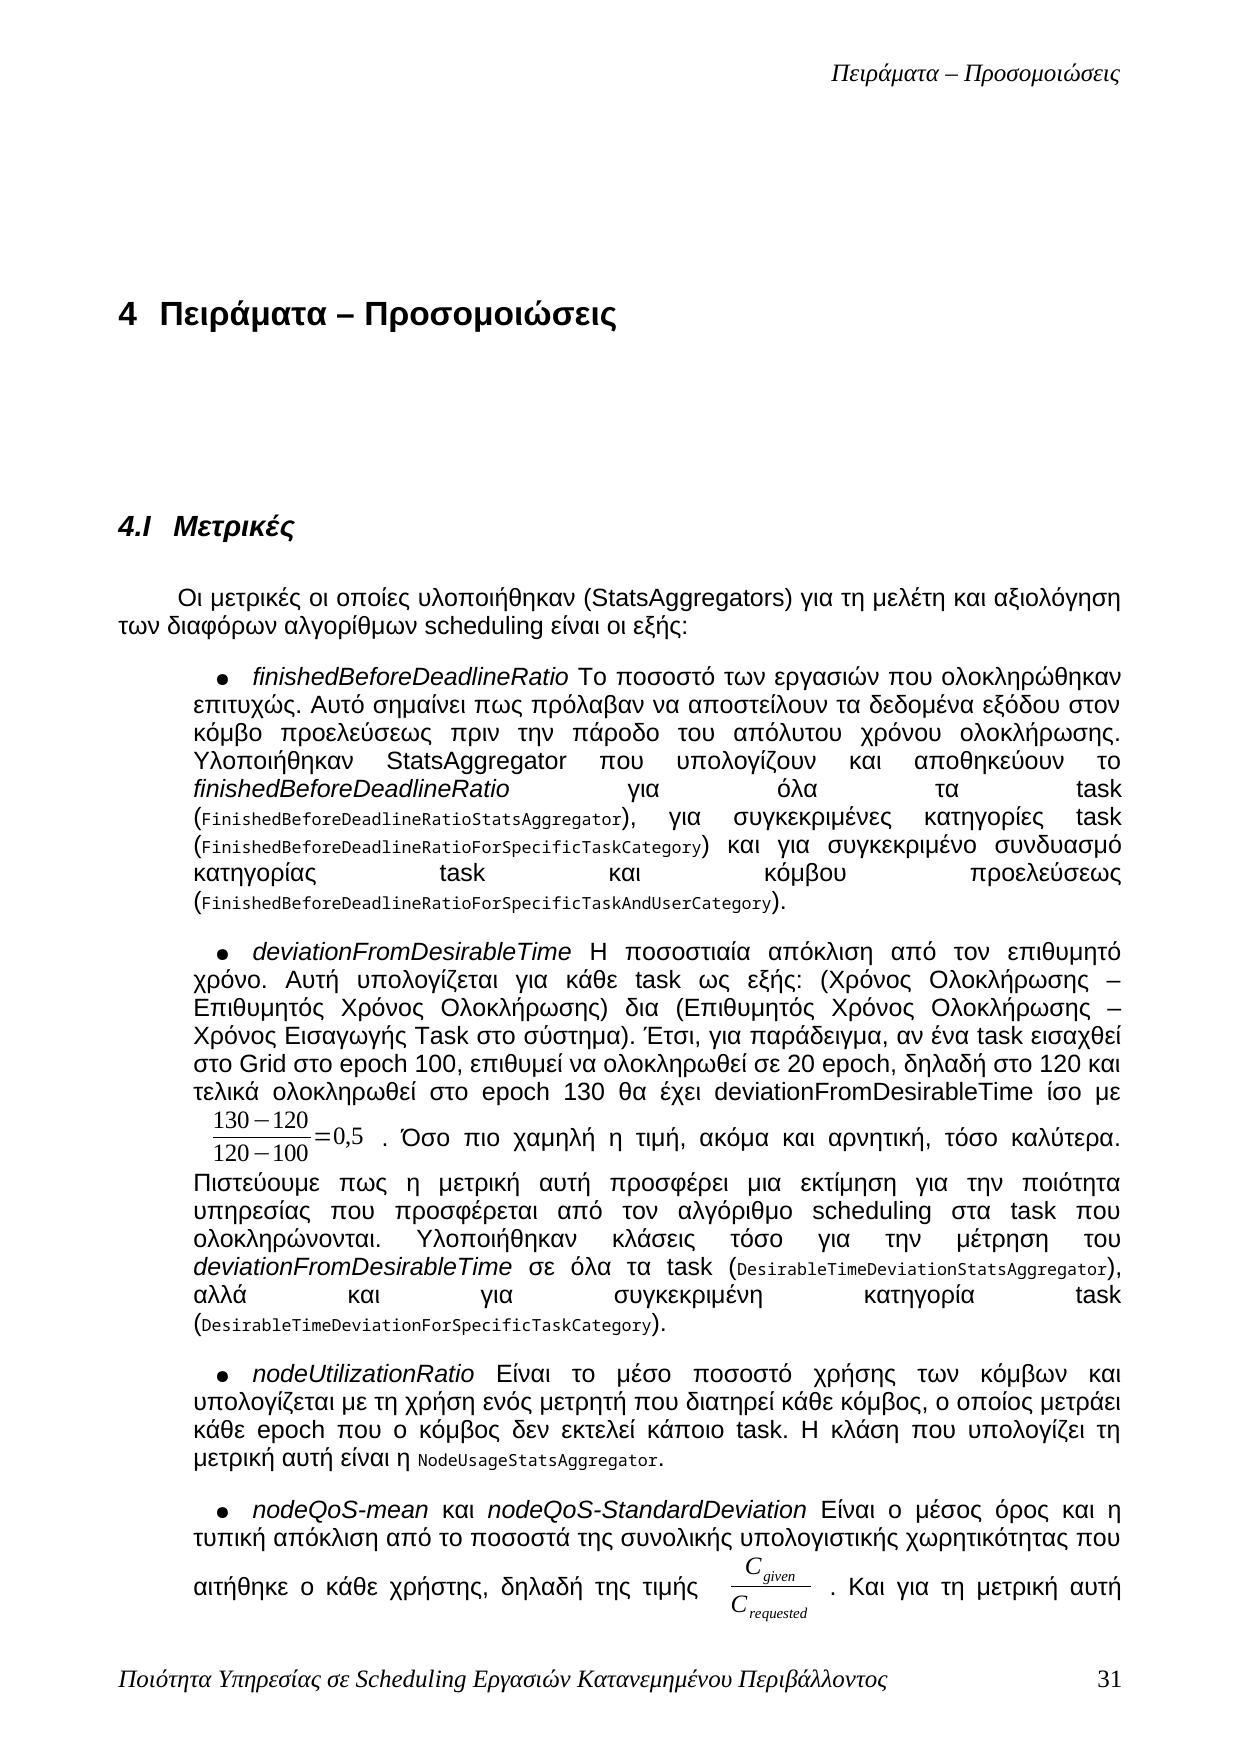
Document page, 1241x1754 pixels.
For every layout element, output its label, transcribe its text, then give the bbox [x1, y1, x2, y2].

list nodeQoS-mean και nodeQoS-StandardDeviation Είναι ο μέσος όρος και η τυπική απόκλιση από το ποσοστά της συνολικής υπολογιστικής χωρητικότητας που αιτήθηκε ο κάθε χρήστης, δηλαδή της τιμής . Και για τη μετρική αυτή υπάρχουν κλάσεις που την υπολογίζουν για συγκεκριμένη κατηγορία χρηστών (UserQoSMeanStatsAggregator, UserTypeQoSMeanForSpecificUserCategory, UserQoSStandardDeviationStatsAggregator, UserTypeQoSStandardDeviationForSpecificUserCategory). [156, 1496, 1122, 1622]
text Οι μετρικές οι οποίες υλοποιήθηκαν (StatsAggregators) για τη μελέτη και αξιολόγηση των διαφόρων αλγορίθμων scheduling είναι οι εξής: [118, 584, 1122, 639]
subtitle Πειράματα – Προσομοιώσεις [118, 295, 1122, 333]
list deviationFromDesirableTime Η ποσοστιαία απόκλιση από τον επιθυμητό χρόνο. Αυτή υπολογίζεται για κάθε task ως εξής: (Χρόνος Ολοκλήρωσης – Επιθυμητός Χρόνος Ολοκλήρωσης) δια (Επιθυμητός Χρόνος Ολοκλήρωσης – Χρόνος Εισαγωγής Task στο σύστημα). Έτσι, για παράδειγμα, αν ένα task εισαχθεί στο Grid στο epoch 100, επιθυμεί να ολοκληρωθεί σε 20 epoch, δηλαδή στο 120 και τελικά ολοκληρωθεί στο epoch 130 θα έχει deviationFromDesirableTime ίσο με . Όσο πιο χαμηλή η τιμή, ακόμα και αρνητική, τόσο καλύτερα. Πιστεύουμε πως η μετρική αυτή προσφέρει μια εκτίμηση για την ποιότητα υπηρεσίας που προσφέρεται από τον αλγόριθμο scheduling στα task που ολοκληρώνονται. Υλοποιήθηκαν κλάσεις τόσο για την μέτρηση του deviationFromDesirableTime σε όλα τα task (DesirableTimeDeviationStatsAggregator), αλλά και για συγκεκριμένη κατηγορία task (DesirableTimeDeviationForSpecificTaskCategory). [156, 938, 1122, 1337]
subtitle Μετρικές [118, 510, 1122, 542]
list finishedBeforeDeadlineRatio Το ποσοστό των εργασιών που ολοκληρώθηκαν επιτυχώς. Αυτό σημαίνει πως πρόλαβαν να αποστείλουν τα δεδομένα εξόδου στον κόμβο προελεύσεως πριν την πάροδο του απόλυτου χρόνου ολοκλήρωσης. Υλοποιήθηκαν StatsAggregator που υπολογίζουν και αποθηκεύουν το finishedBeforeDeadlineRatio για όλα τα task (FinishedBeforeDeadlineRatioStatsAggregator), για συγκεκριμένες κατηγορίες task (FinishedBeforeDeadlineRatioForSpecificTaskCategory) και για συγκεκριμένο συνδυασμό κατηγορίας task και κόμβου προελεύσεως (FinishedBeforeDeadlineRatioForSpecificTaskAndUserCategory). [156, 663, 1122, 914]
list nodeUtilizationRatio Είναι το μέσο ποσοστό χρήσης των κόμβων και υπολογίζεται με τη χρήση ενός μετρητή που διατηρεί κάθε κόμβος, ο οποίος μετράει κάθε epoch που ο κόμβος δεν εκτελεί κάποιο task. H κλάση που υπολογίζει τη μετρική αυτή είναι η NodeUsageStatsAggregator. [156, 1360, 1122, 1472]
